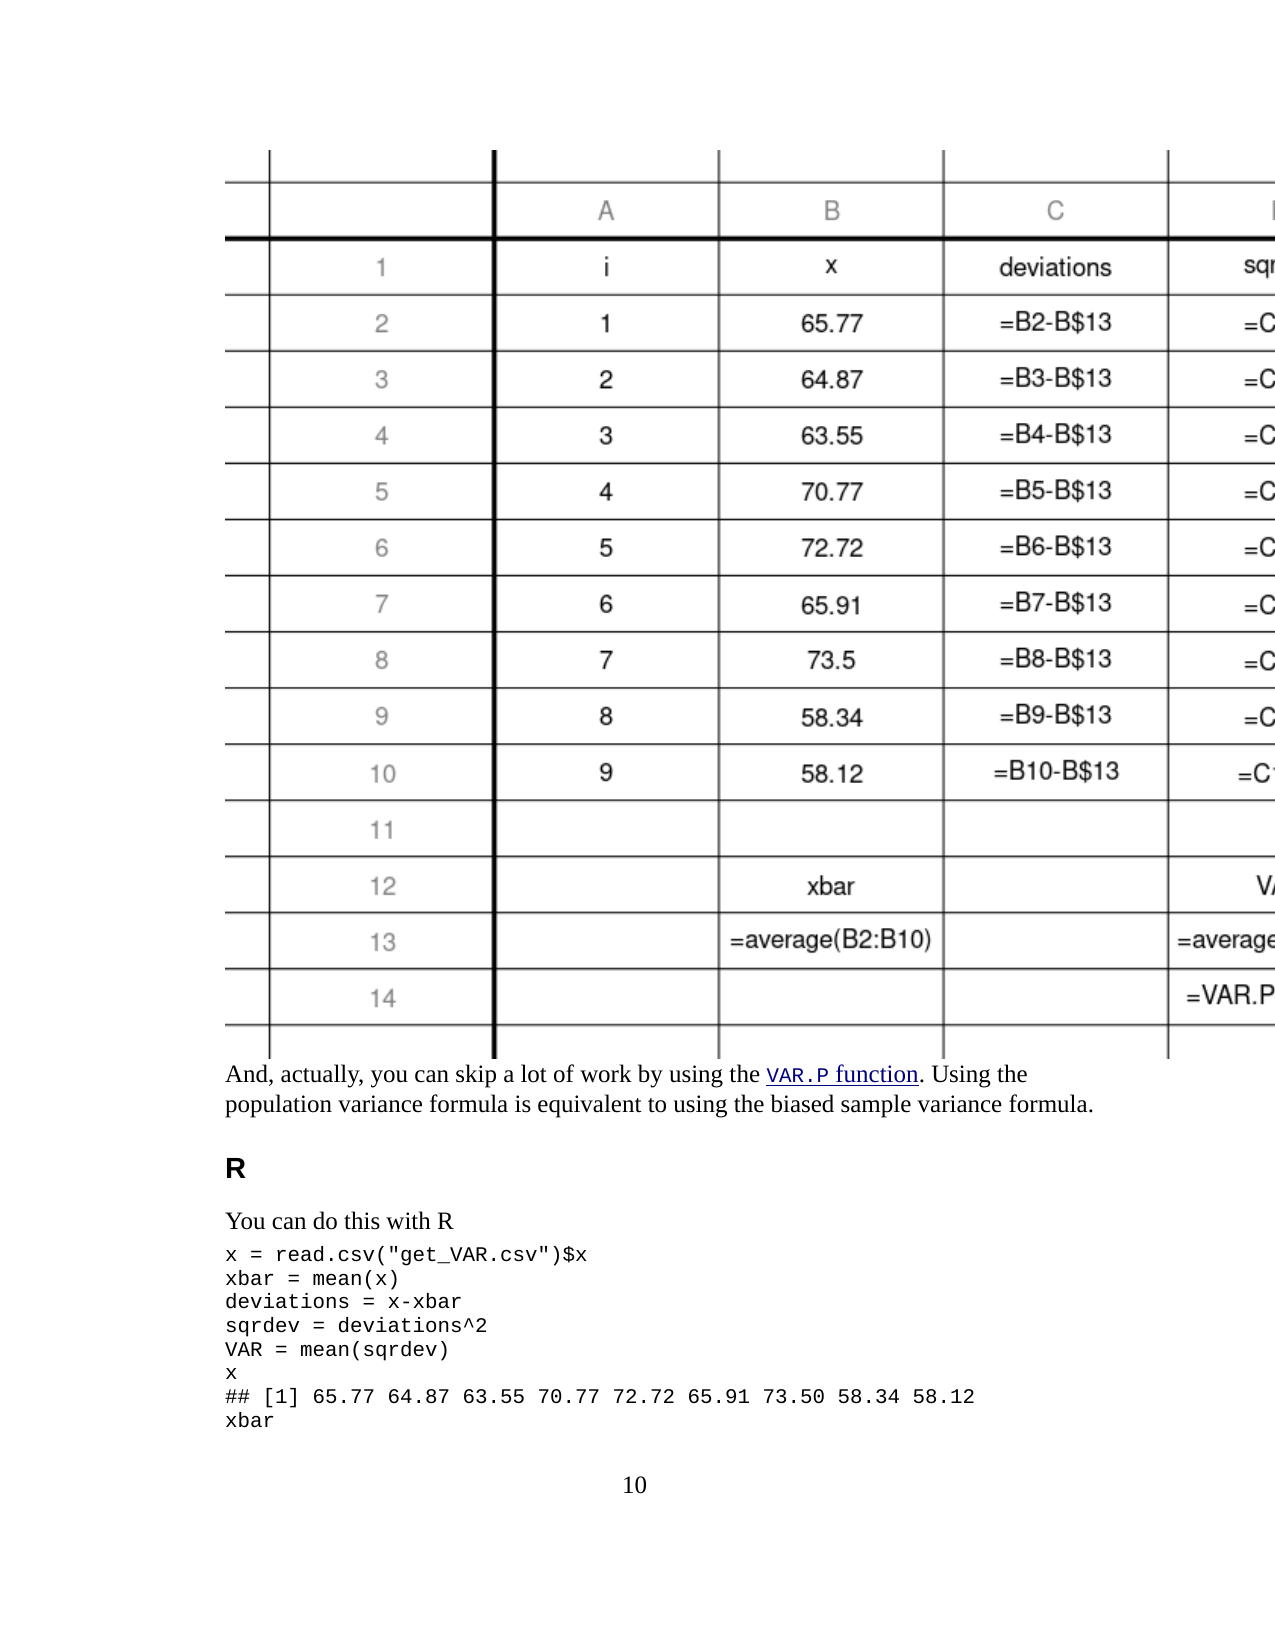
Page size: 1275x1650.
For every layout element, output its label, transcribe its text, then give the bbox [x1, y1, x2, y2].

picture [225, 150, 1275, 1059]
list xbar = mean(x) [187, 1268, 1125, 1291]
list VAR = mean(sqrdev) [187, 1339, 1125, 1362]
list xbar [187, 1409, 1125, 1433]
list ## [1] 65.77 64.87 63.55 70.77 72.72 65.91 73.50 58.34 58.12 [187, 1386, 1125, 1409]
subtitle R [187, 1151, 1125, 1185]
list You can do this with R [187, 1206, 1125, 1235]
list x [187, 1362, 1125, 1386]
list sqrdev = deviations^2 [187, 1315, 1125, 1339]
list And, actually, you can skip a lot of work by using the VAR.P function. Using the population variance formula is equivalent to using the biased sample variance formula. [187, 150, 1125, 1117]
list deviations = x-xbar [187, 1291, 1125, 1315]
list x = read.csv("get_VAR.csv")$x [187, 1244, 1125, 1268]
